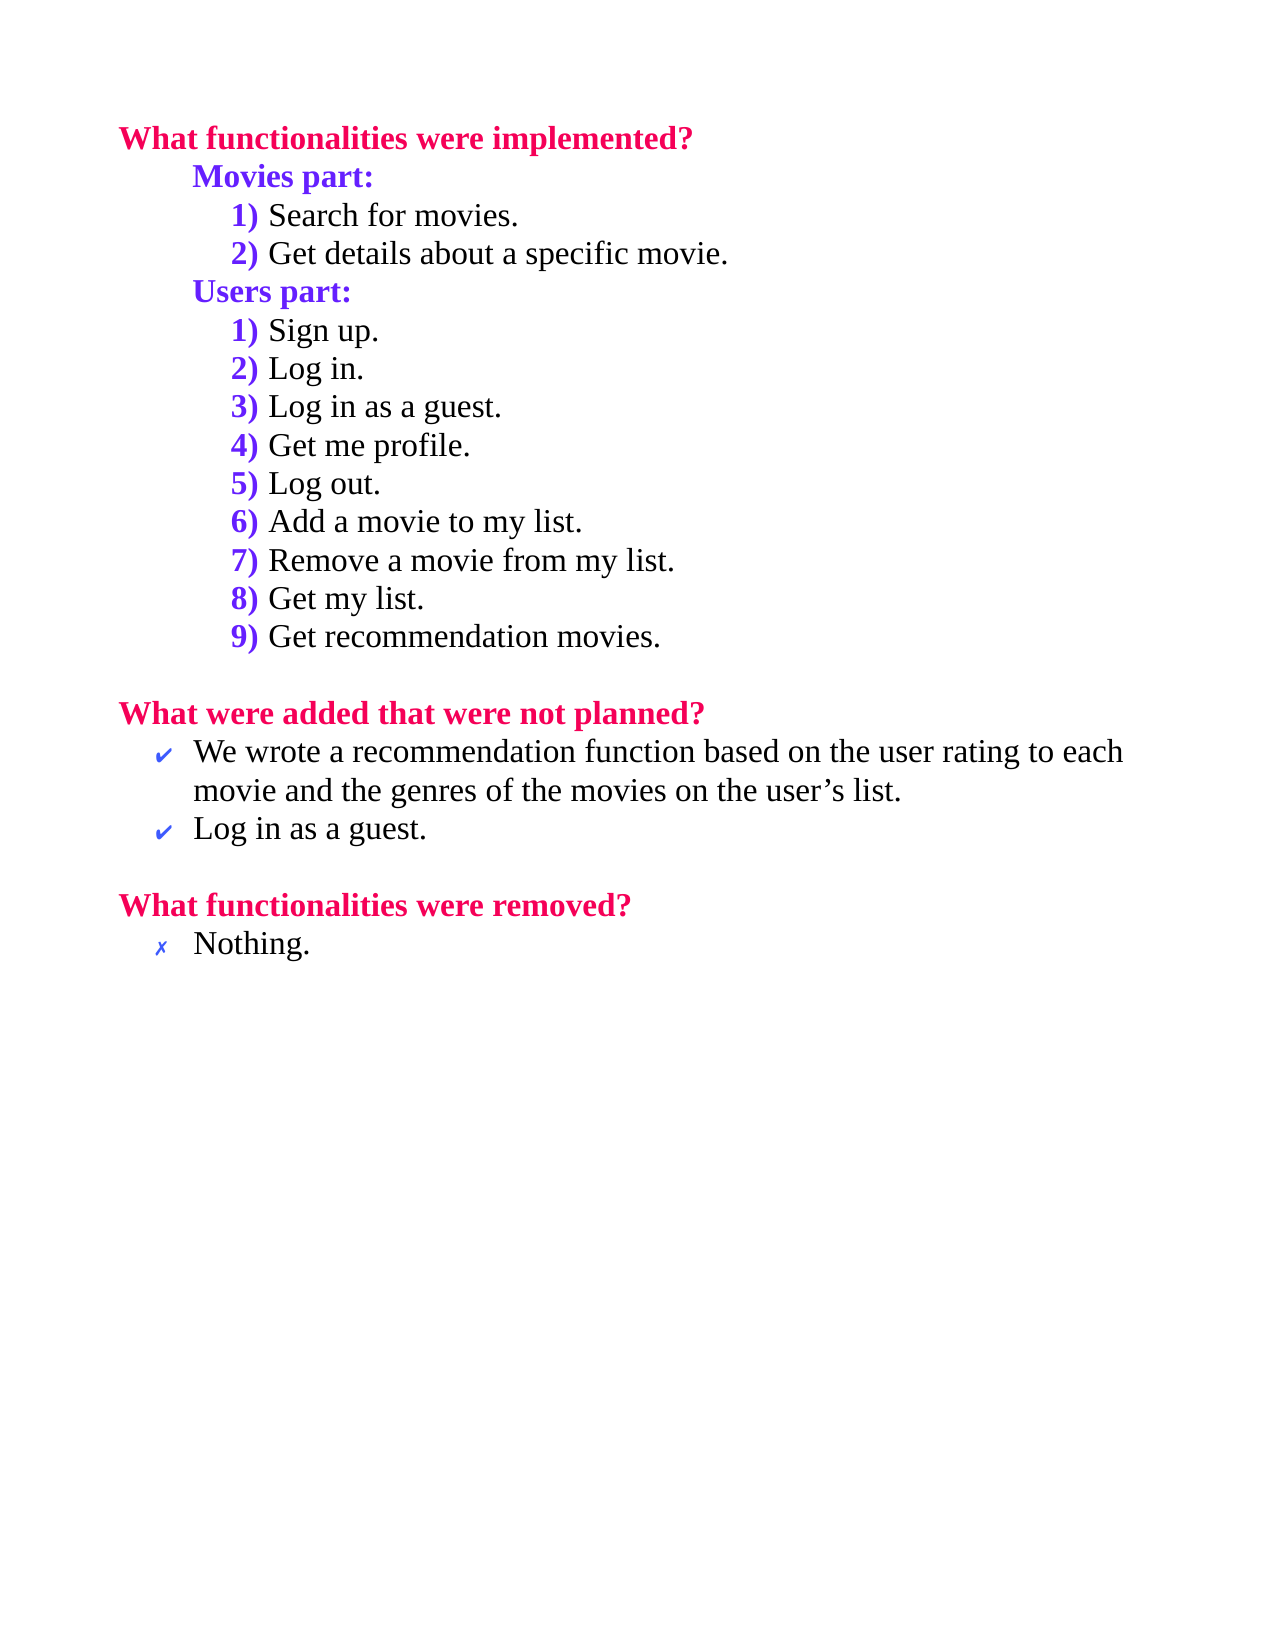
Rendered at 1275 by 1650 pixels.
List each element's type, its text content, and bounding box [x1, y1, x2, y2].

list Sign up. [231, 310, 1157, 348]
list Get details about a specific movie. [231, 233, 1157, 271]
list Log out. [231, 463, 1157, 501]
text What functionalities were removed? [118, 885, 1157, 923]
list Remove a movie from my list. [231, 540, 1157, 578]
list Log in. [231, 348, 1157, 386]
text Movies part: [118, 156, 1157, 195]
list Nothing. [156, 923, 1157, 961]
list Log in as a guest. [156, 808, 1157, 846]
list Get my list. [231, 578, 1157, 616]
list We wrote a recommendation function based on the user rating to each movie and the genres of the movies on the user’s list. [156, 731, 1157, 808]
text What were added that were not planned? [118, 693, 1157, 731]
text What functionalities were implemented? [118, 118, 1157, 156]
list Get me profile. [231, 425, 1157, 463]
list Get recommendation movies. [231, 616, 1157, 655]
text Users part: [118, 271, 1157, 310]
list Add a movie to my list. [231, 501, 1157, 540]
list Log in as a guest. [231, 386, 1157, 425]
list Search for movies. [231, 195, 1157, 233]
